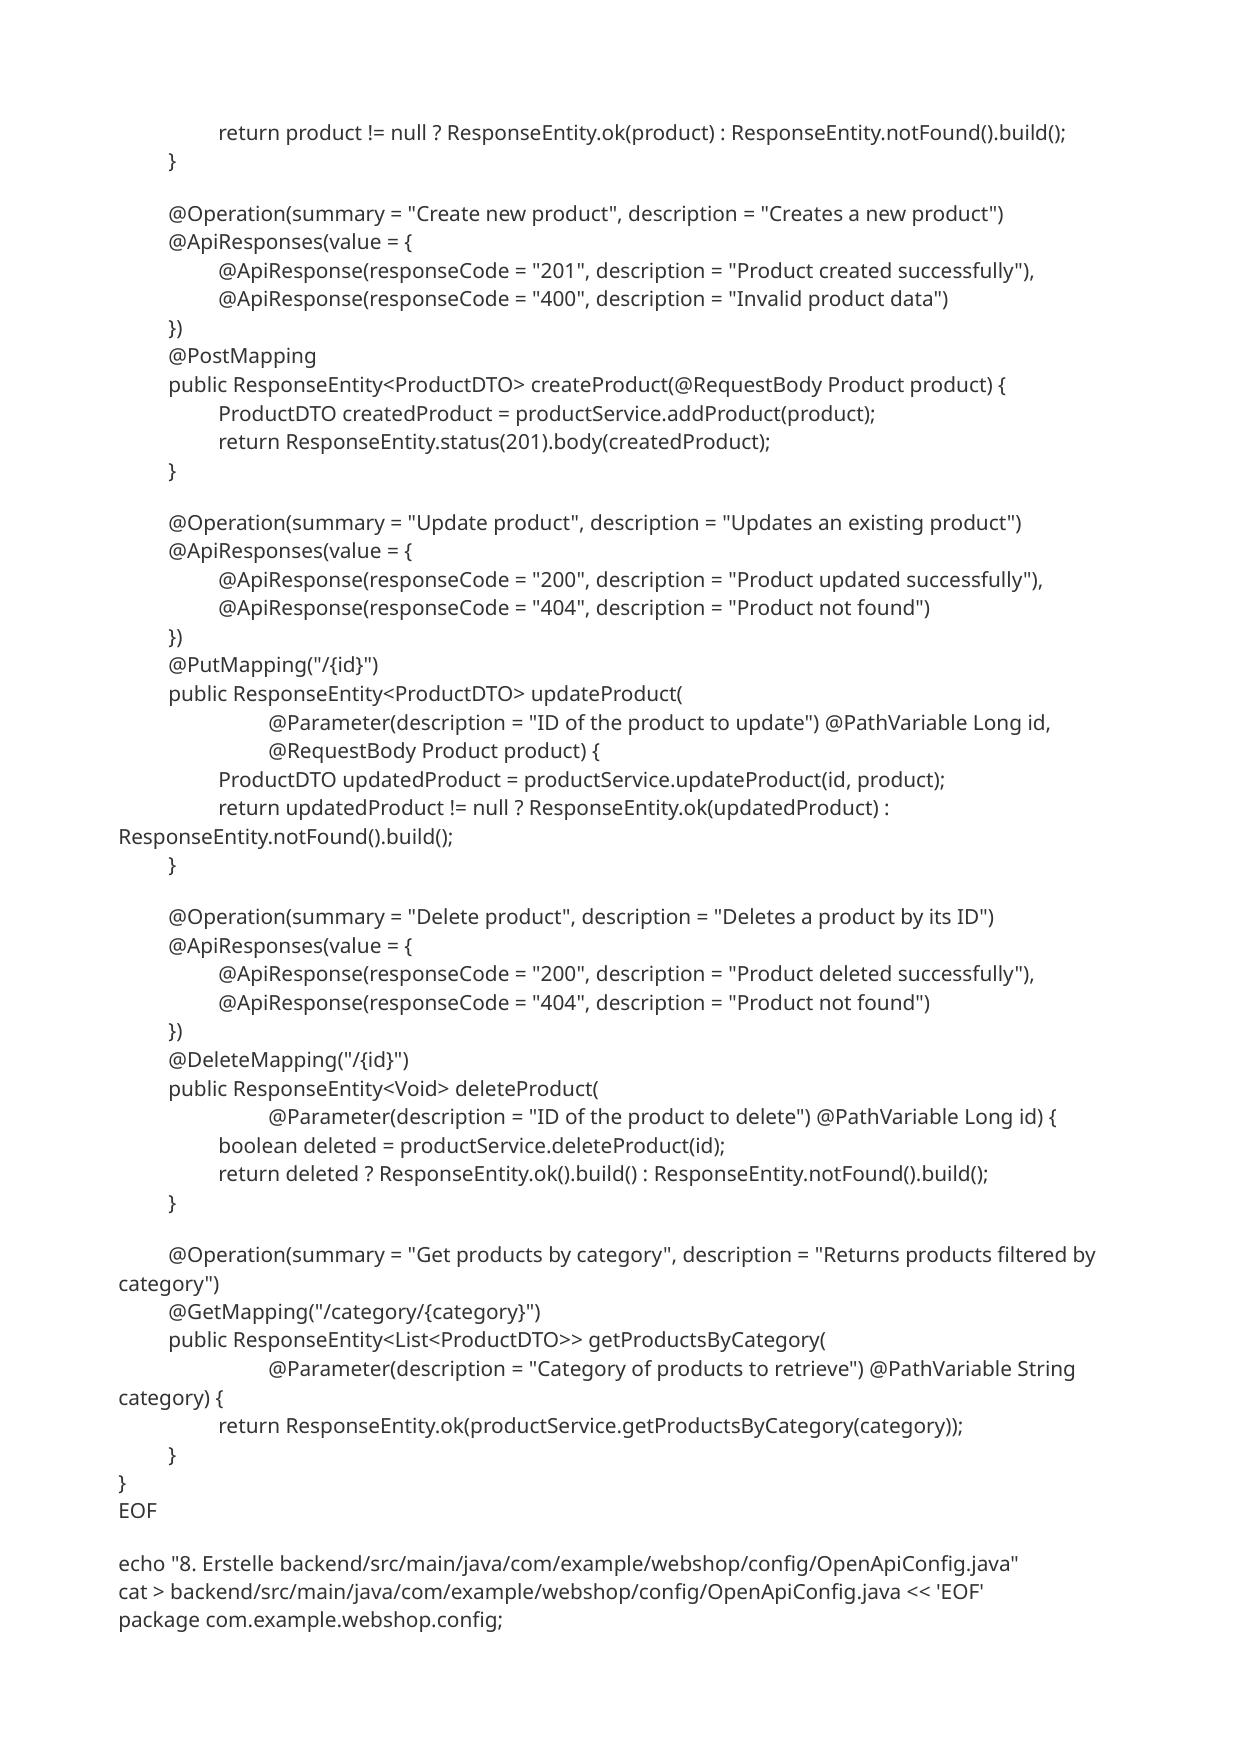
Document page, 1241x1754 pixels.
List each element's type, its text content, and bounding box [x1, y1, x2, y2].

text } [118, 1440, 1122, 1468]
text @PostMapping [118, 342, 1122, 370]
text ProductDTO createdProduct = productService.addProduct(product); [118, 399, 1122, 427]
text @ApiResponse(responseCode = "404", description = "Product not found") [118, 593, 1122, 622]
text } [118, 1468, 1122, 1497]
text @ApiResponses(value = { [118, 536, 1122, 565]
text public ResponseEntity<ProductDTO> updateProduct( [118, 679, 1122, 708]
text public ResponseEntity<List<ProductDTO>> getProductsByCategory( [118, 1326, 1122, 1354]
text ProductDTO updatedProduct = productService.updateProduct(id, product); [118, 765, 1122, 793]
text echo "8. Erstelle backend/src/main/java/com/example/webshop/config/OpenApiConfig.java" [118, 1549, 1122, 1577]
text @Parameter(description = "ID of the product to delete") @PathVariable Long id) { [118, 1102, 1122, 1131]
text cat > backend/src/main/java/com/example/webshop/config/OpenApiConfig.java << 'EOF' [118, 1577, 1122, 1606]
text @Operation(summary = "Get products by category", description = "Returns products filtered by category") [118, 1240, 1122, 1297]
text return product != null ? ResponseEntity.ok(product) : ResponseEntity.notFound().build(); [118, 118, 1122, 147]
text boolean deleted = productService.deleteProduct(id); [118, 1131, 1122, 1159]
text package com.example.webshop.config; [118, 1606, 1122, 1634]
text } [118, 456, 1122, 484]
text @Operation(summary = "Delete product", description = "Deletes a product by its ID") [118, 902, 1122, 931]
text } [118, 1188, 1122, 1216]
text @ApiResponse(responseCode = "200", description = "Product deleted successfully"), [118, 959, 1122, 988]
text } [118, 850, 1122, 879]
text @ApiResponses(value = { [118, 931, 1122, 959]
text @ApiResponse(responseCode = "404", description = "Product not found") [118, 988, 1122, 1017]
text @ApiResponse(responseCode = "400", description = "Invalid product data") [118, 284, 1122, 313]
text } [118, 147, 1122, 175]
text return ResponseEntity.ok(productService.getProductsByCategory(category)); [118, 1411, 1122, 1440]
text return ResponseEntity.status(201).body(createdProduct); [118, 427, 1122, 456]
text public ResponseEntity<ProductDTO> createProduct(@RequestBody Product product) { [118, 370, 1122, 399]
text EOF [118, 1497, 1122, 1525]
text }) [118, 1017, 1122, 1045]
text }) [118, 622, 1122, 651]
text @Operation(summary = "Update product", description = "Updates an existing product") [118, 508, 1122, 536]
text }) [118, 313, 1122, 342]
text @DeleteMapping("/{id}") [118, 1045, 1122, 1074]
text @ApiResponse(responseCode = "201", description = "Product created successfully"), [118, 256, 1122, 284]
text @Operation(summary = "Create new product", description = "Creates a new product") [118, 199, 1122, 227]
text @ApiResponse(responseCode = "200", description = "Product updated successfully"), [118, 565, 1122, 593]
text public ResponseEntity<Void> deleteProduct( [118, 1074, 1122, 1102]
text @Parameter(description = "Category of products to retrieve") @PathVariable String category) { [118, 1354, 1122, 1411]
text @RequestBody Product product) { [118, 736, 1122, 765]
text @Parameter(description = "ID of the product to update") @PathVariable Long id, [118, 708, 1122, 736]
text return updatedProduct != null ? ResponseEntity.ok(updatedProduct) : ResponseEntity.notFound().build(); [118, 793, 1122, 850]
text @GetMapping("/category/{category}") [118, 1297, 1122, 1326]
text @PutMapping("/{id}") [118, 651, 1122, 679]
text return deleted ? ResponseEntity.ok().build() : ResponseEntity.notFound().build(); [118, 1159, 1122, 1188]
text @ApiResponses(value = { [118, 227, 1122, 256]
